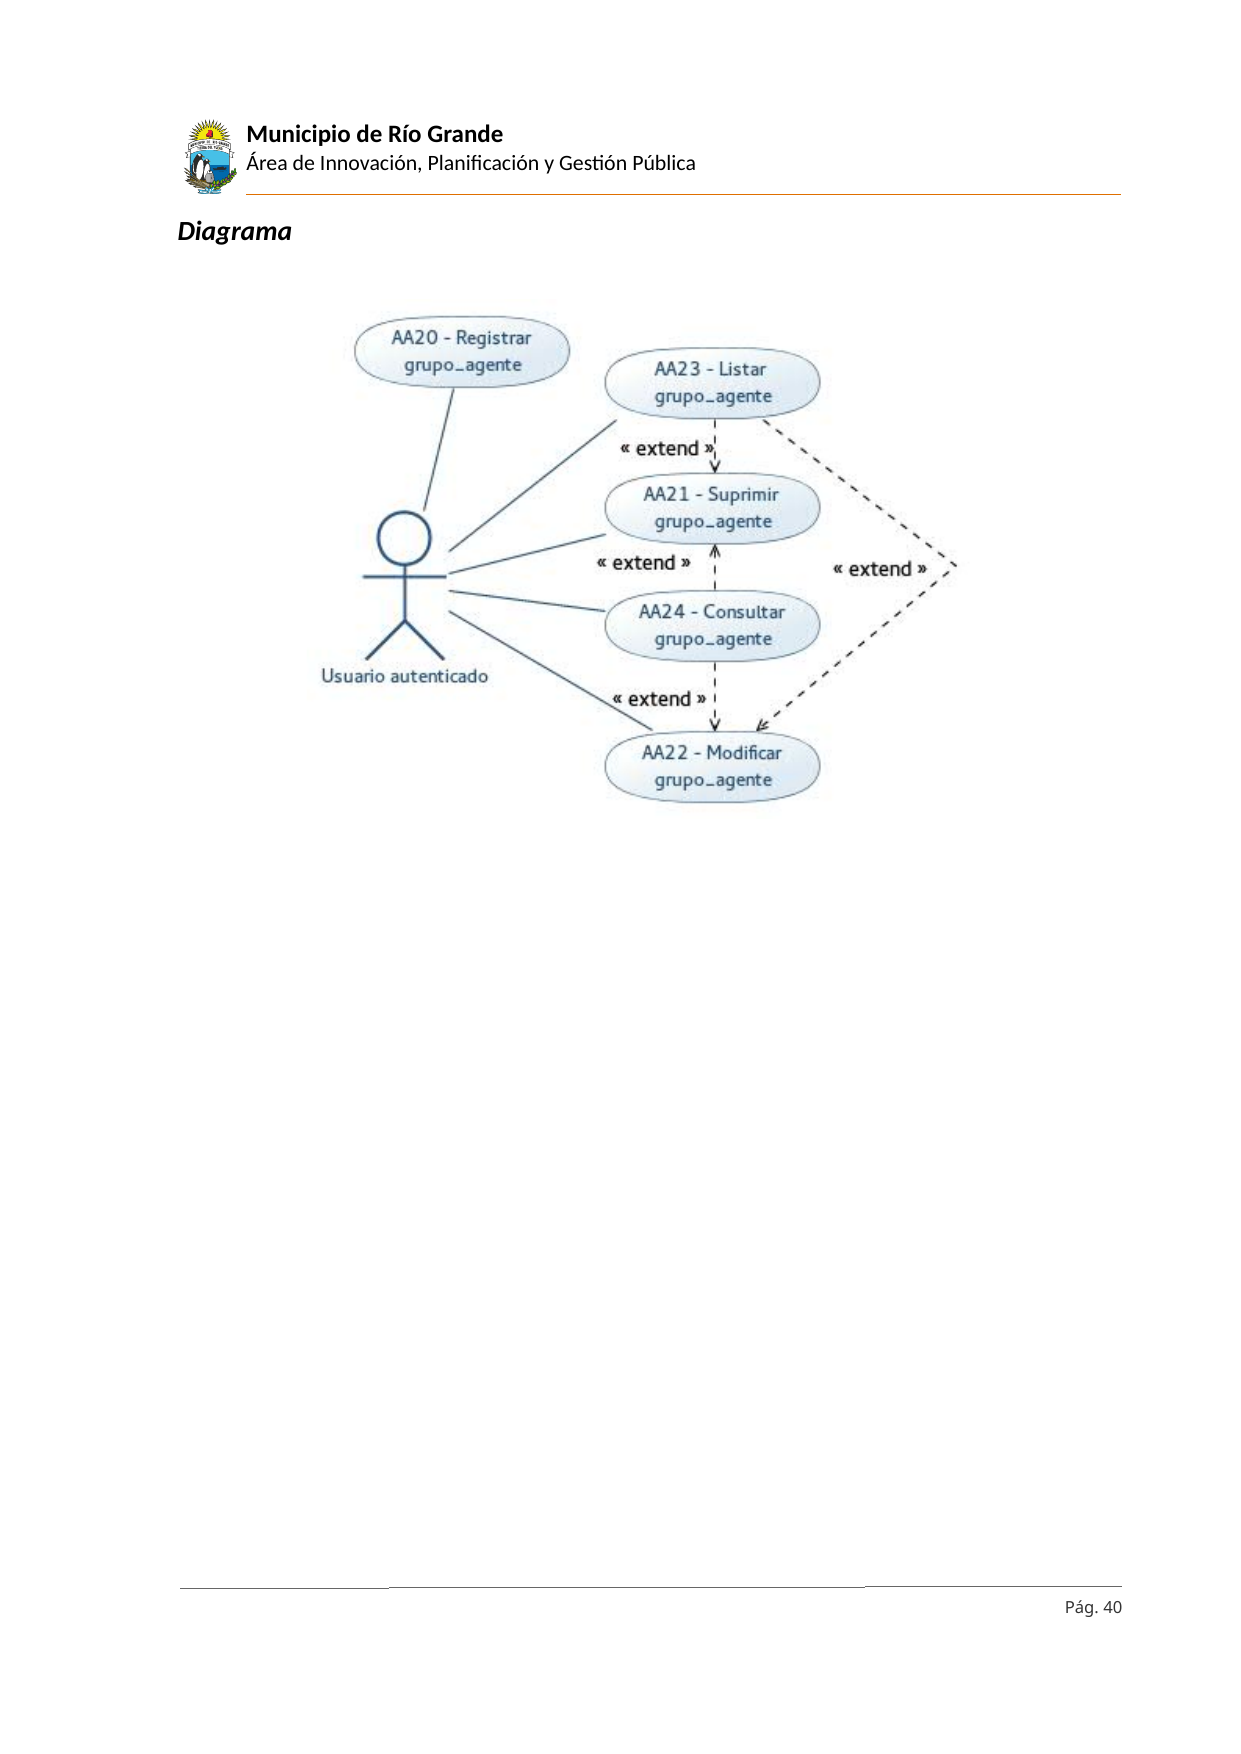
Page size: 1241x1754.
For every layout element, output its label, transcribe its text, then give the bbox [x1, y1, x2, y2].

picture [306, 299, 993, 819]
subtitle Diagrama [177, 213, 1122, 247]
